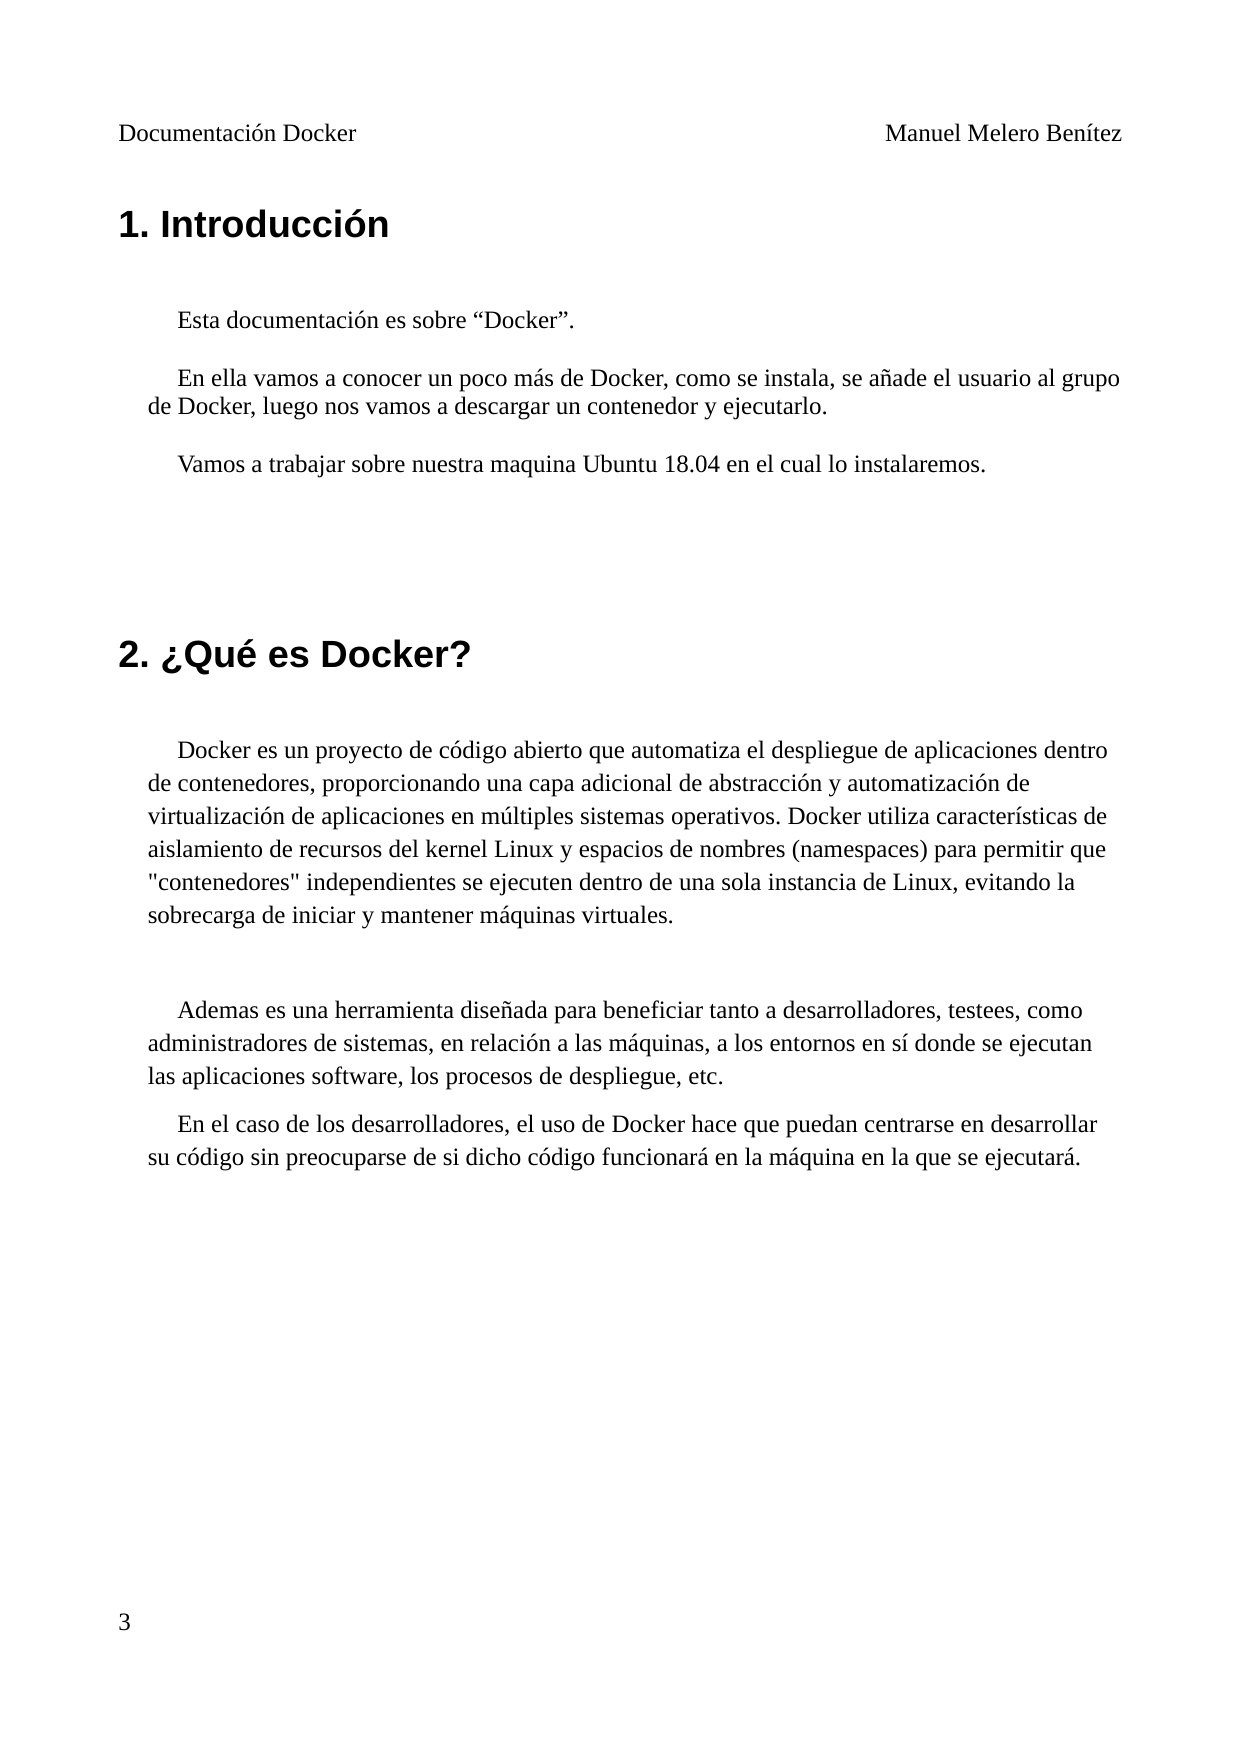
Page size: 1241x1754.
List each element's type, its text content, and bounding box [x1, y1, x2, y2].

text Vamos a trabajar sobre nuestra maquina Ubuntu 18.04 en el cual lo instalaremos. [148, 449, 1122, 478]
text Ademas es una herramienta diseñada para beneficiar tanto a desarrolladores, testees, como administradores de sistemas, en relación a las máquinas, a los entornos en sí donde se ejecutan las aplicaciones software, los procesos de despliegue, etc. [148, 995, 1122, 1090]
subtitle 1. Introducción [118, 201, 1122, 245]
subtitle 2. ¿Qué es Docker? [118, 631, 1122, 675]
text Docker es un proyecto de código abierto que automatiza el despliegue de aplicaciones dentro de contenedores, proporcionando una capa adicional de abstracción y automatización de virtualización de aplicaciones en múltiples sistemas operativos. Docker utiliza características de aislamiento de recursos del kernel Linux y espacios de nombres (namespaces) para permitir que "contenedores" independientes se ejecuten dentro de una sola instancia de Linux, evitando la sobrecarga de iniciar y mantener máquinas virtuales. [148, 735, 1122, 929]
text En ella vamos a conocer un poco más de Docker, como se instala, se añade el usuario al grupo de Docker, luego nos vamos a descargar un contenedor y ejecutarlo. [148, 363, 1122, 420]
text En el caso de los desarrolladores, el uso de Docker hace que puedan centrarse en desarrollar su código sin preocuparse de si dicho código funcionará en la máquina en la que se ejecutará. [148, 1109, 1122, 1171]
text Esta documentación es sobre “Docker”. [148, 305, 1122, 334]
